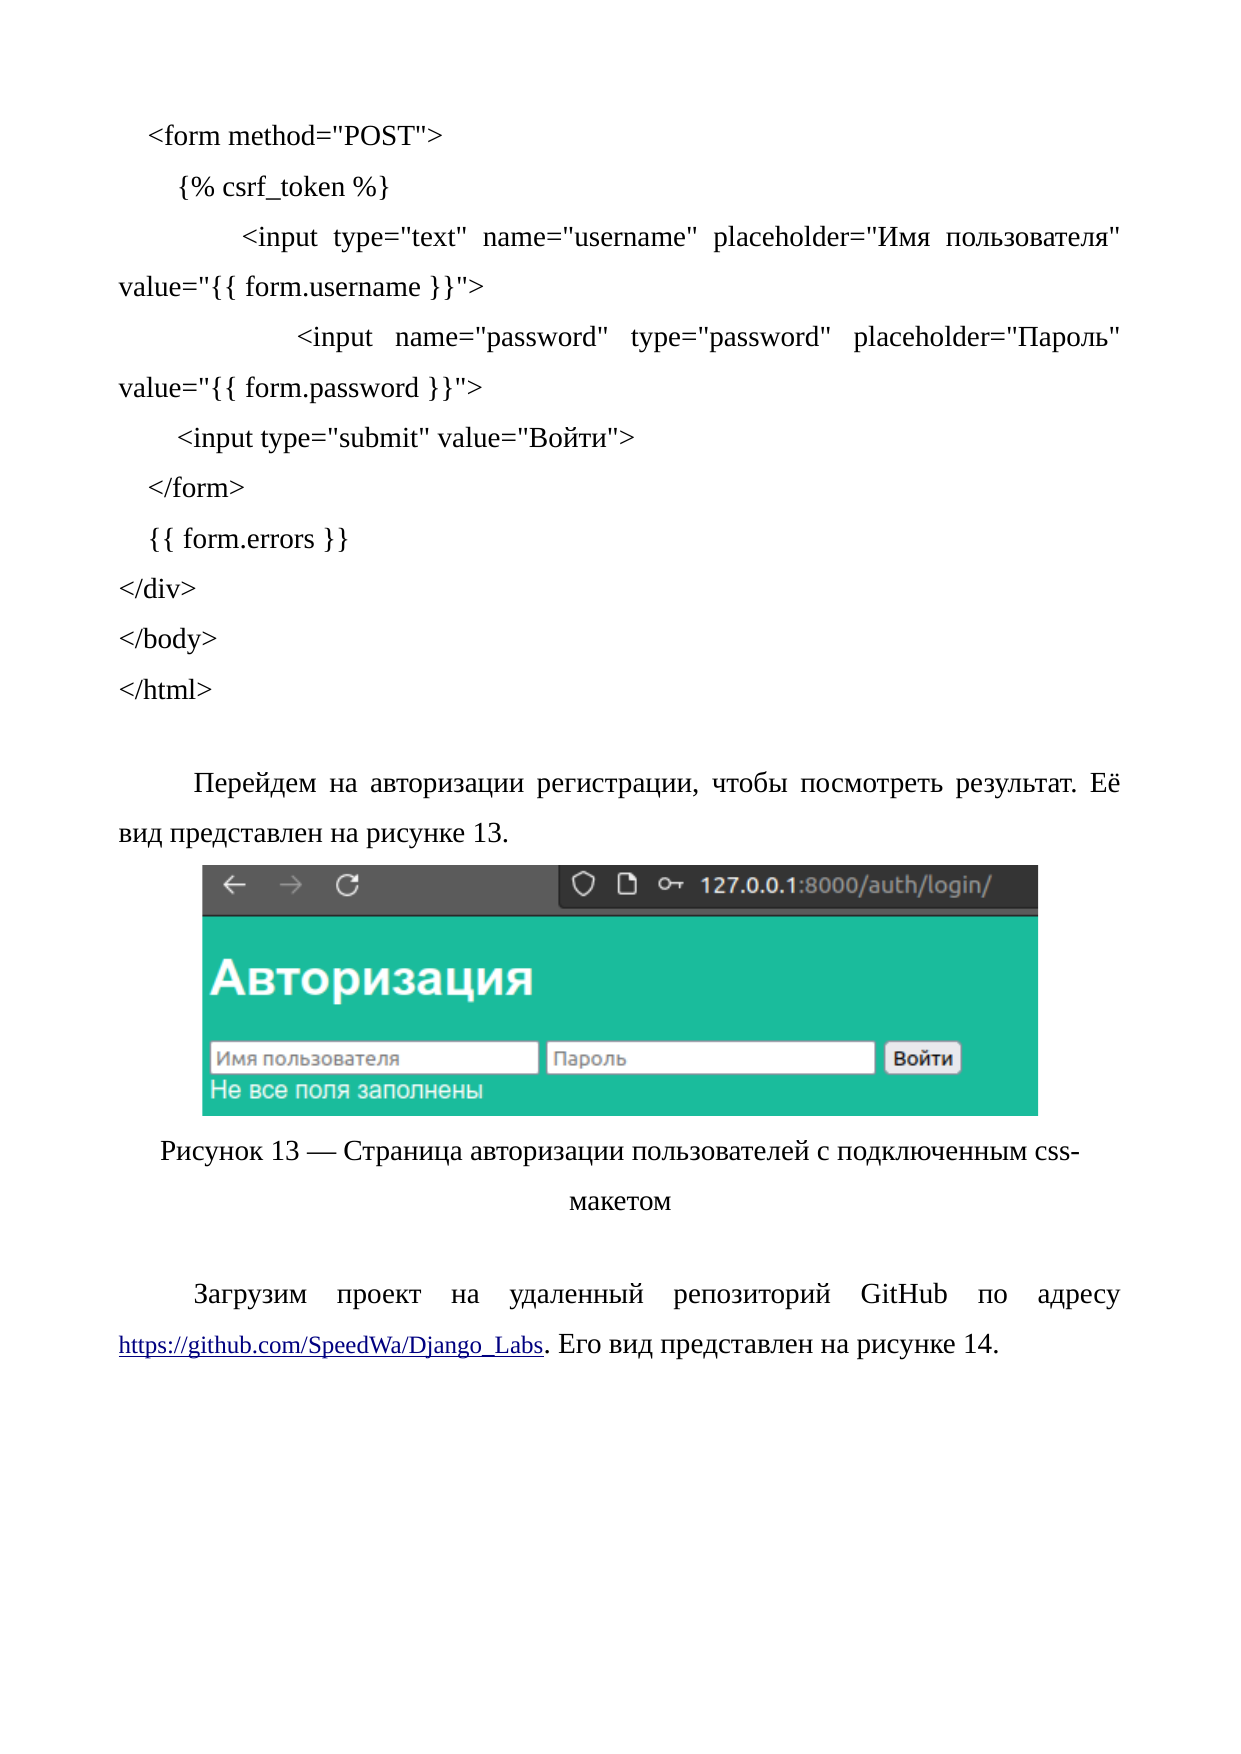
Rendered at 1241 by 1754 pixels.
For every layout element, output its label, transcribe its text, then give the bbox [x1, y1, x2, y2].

text </div> [118, 571, 1122, 605]
text </html> [118, 672, 1122, 705]
text {% csrf_token %} [118, 169, 1122, 202]
picture [202, 865, 1039, 1116]
text Рисунок 13 — Страница авторизации пользователей с подключенным css-макетом [118, 866, 1122, 1216]
text <form method="POST"> [118, 118, 1122, 152]
text <input name="password" type="password" placeholder="Пароль" value="{{ form.password }}"> [118, 319, 1122, 403]
text </form> [118, 471, 1122, 504]
text Загрузим проект на удаленный репозиторий GitHub по адресу https://github.com/SpeedWa/Django_Labs. Его вид представлен на рисунке 14. [118, 1276, 1122, 1360]
text </body> [118, 621, 1122, 655]
text <input type="text" name="username" placeholder="Имя пользователя" value="{{ form.username }}"> [118, 219, 1122, 303]
text <input type="submit" value="Войти"> [118, 420, 1122, 454]
text Перейдем на авторизации регистрации, чтобы посмотреть результат. Её вид представлен на рисунке 13. [118, 765, 1122, 849]
text {{ form.errors }} [118, 521, 1122, 554]
